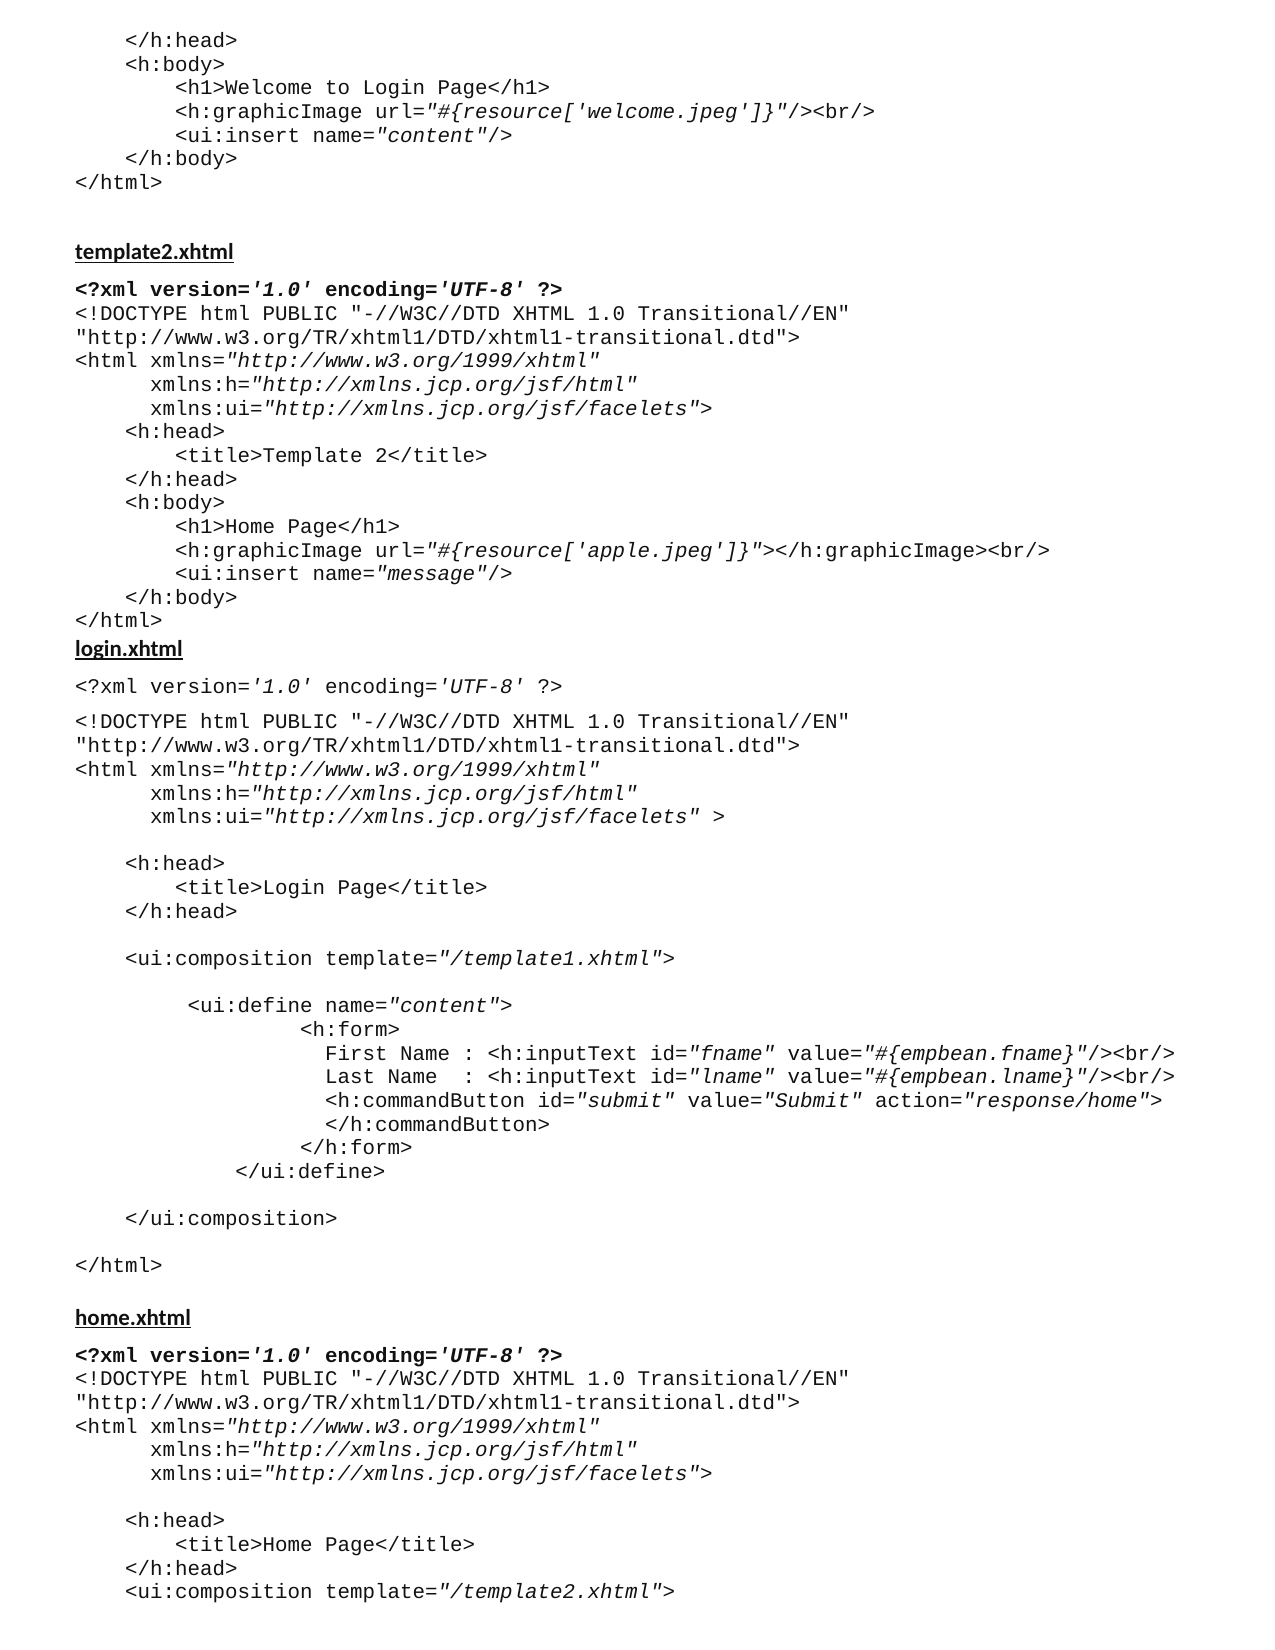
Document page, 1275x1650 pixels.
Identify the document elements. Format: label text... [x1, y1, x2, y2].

text <?xml version='1.0' encoding='UTF-8' ?> [75, 279, 1245, 303]
text </h:body> [75, 148, 1245, 172]
text <html xmlns="http://www.w3.org/1999/xhtml" [75, 350, 1245, 374]
text <html xmlns="http://www.w3.org/1999/xhtml" [75, 1416, 1245, 1439]
text <ui:insert name="message"/> [75, 563, 1245, 587]
text </html> [75, 611, 1245, 634]
text </h:head> [75, 1557, 1245, 1581]
text <h:form> [75, 1019, 1245, 1043]
text <ui:define name="content"> [75, 995, 1245, 1019]
text <ui:composition template="/template2.xhtml"> [75, 1581, 1245, 1605]
text <h:body> [75, 54, 1245, 77]
text <h:commandButton id="submit" value="Submit" action="response/home"> [75, 1090, 1245, 1113]
text <title>Login Page</title> [75, 877, 1245, 901]
text xmlns:ui="http://xmlns.jcp.org/jsf/facelets" > [75, 806, 1245, 830]
text <html xmlns="http://www.w3.org/1999/xhtml" [75, 759, 1245, 782]
text <h:head> [75, 1510, 1245, 1534]
text </ui:define> [75, 1161, 1245, 1184]
text </h:body> [75, 587, 1245, 611]
text <title>Home Page</title> [75, 1534, 1245, 1557]
text </h:head> [75, 469, 1245, 492]
text login.xhtml [75, 634, 1245, 662]
text <h:graphicImage url="#{resource['welcome.jpeg']}"/><br/> [75, 101, 1245, 124]
text <!DOCTYPE html PUBLIC "-//W3C//DTD XHTML 1.0 Transitional//EN" "http://www.w3.org/TR/xhtml1/DTD/xhtml1-transitional.dtd"> [75, 1368, 1245, 1416]
text <!DOCTYPE html PUBLIC "-//W3C//DTD XHTML 1.0 Transitional//EN" "http://www.w3.org/TR/xhtml1/DTD/xhtml1-transitional.dtd"> [75, 712, 1245, 759]
text <title>Template 2</title> [75, 445, 1245, 469]
text </ui:composition> [75, 1208, 1245, 1232]
text <h:body> [75, 492, 1245, 516]
text <h:head> [75, 853, 1245, 877]
text First Name : <h:inputText id="fname" value="#{empbean.fname}"/><br/> [75, 1043, 1245, 1066]
text xmlns:h="http://xmlns.jcp.org/jsf/html" [75, 782, 1245, 806]
text </h:form> [75, 1137, 1245, 1161]
text <?xml version='1.0' encoding='UTF-8' ?> [75, 676, 1245, 700]
text xmlns:ui="http://xmlns.jcp.org/jsf/facelets"> [75, 398, 1245, 421]
text </h:head> [75, 901, 1245, 924]
text <h1>Home Page</h1> [75, 516, 1245, 539]
text xmlns:ui="http://xmlns.jcp.org/jsf/facelets"> [75, 1463, 1245, 1487]
text <h:head> [75, 421, 1245, 445]
text Last Name : <h:inputText id="lname" value="#{empbean.lname}"/><br/> [75, 1066, 1245, 1090]
text </html> [75, 1255, 1245, 1279]
text xmlns:h="http://xmlns.jcp.org/jsf/html" [75, 1439, 1245, 1463]
text <h1>Welcome to Login Page</h1> [75, 77, 1245, 101]
text <ui:composition template="/template1.xhtml"> [75, 948, 1245, 972]
text </h:commandButton> [75, 1113, 1245, 1137]
text home.xhtml [75, 1303, 1245, 1331]
text <!DOCTYPE html PUBLIC "-//W3C//DTD XHTML 1.0 Transitional//EN" "http://www.w3.org/TR/xhtml1/DTD/xhtml1-transitional.dtd"> [75, 303, 1245, 350]
text <ui:insert name="content"/> [75, 124, 1245, 148]
text </h:head> [75, 30, 1245, 54]
text </html> [75, 172, 1245, 196]
text <?xml version='1.0' encoding='UTF-8' ?> [75, 1345, 1245, 1368]
text template2.xhtml [75, 237, 1245, 266]
text <h:graphicImage url="#{resource['apple.jpeg']}"></h:graphicImage><br/> [75, 539, 1245, 563]
text xmlns:h="http://xmlns.jcp.org/jsf/html" [75, 374, 1245, 398]
